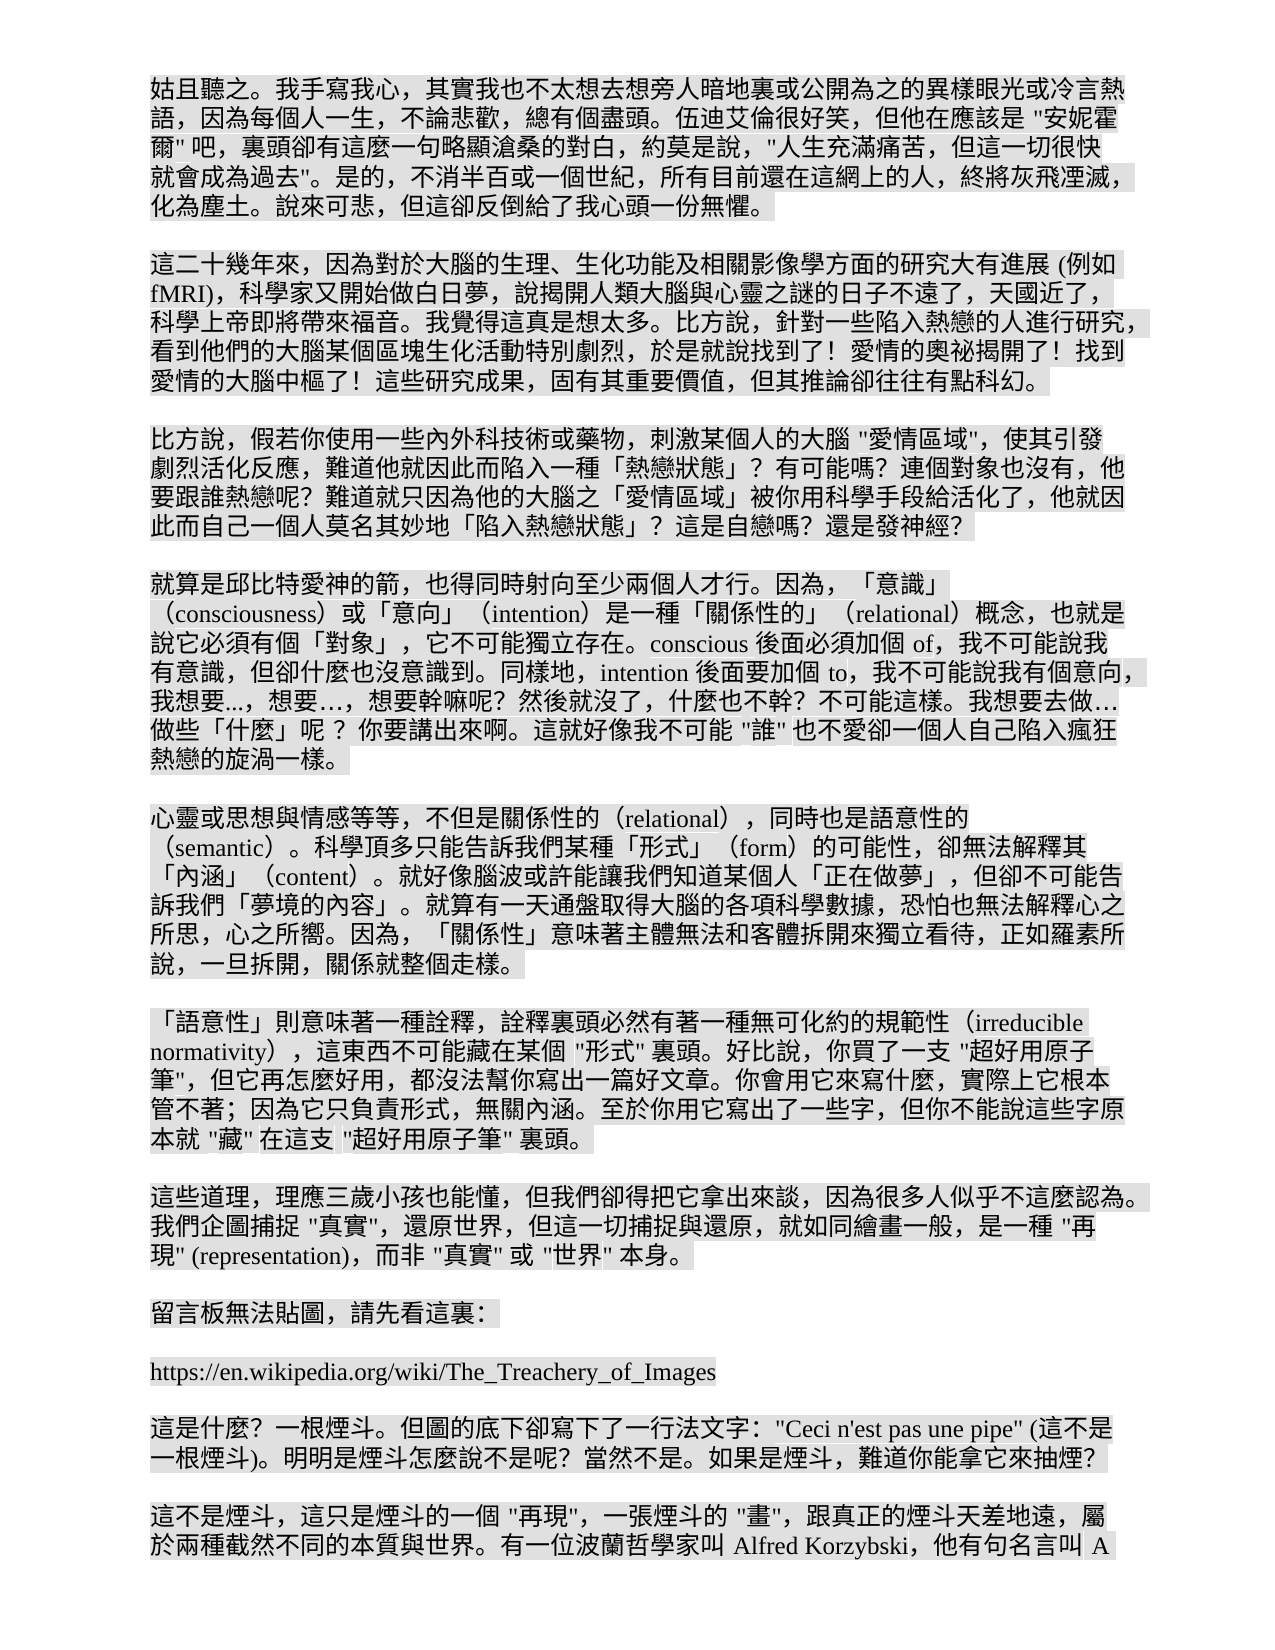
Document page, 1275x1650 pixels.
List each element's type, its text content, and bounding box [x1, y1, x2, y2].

text 裕康， 我只是膽子大，不顧人言敢說心裡話，雖是肺腑，但淺薄平庸不足以教人。旁人聽了，就姑且聽之。我手寫我心，其實我也不太想去想旁人暗地裏或公開為之的異樣眼光或冷言熱語，因為每個人一生，不論悲歡，總有個盡頭。伍迪艾倫很好笑，但他在應該是 "安妮霍爾" 吧，裏頭卻有這麼一句略顯滄桑的對白，約莫是說，"人生充滿痛苦，但這一切很快就會成為過去"。是的，不消半百或一個世紀，所有目前還在這網上的人，終將灰飛凐滅，化為塵土。說來可悲，但這卻反倒給了我心頭一份無懼。 這二十幾年來，因為對於大腦的生理、生化功能及相關影像學方面的研究大有進展 (例如 fMRI)，科學家又開始做白日夢，說揭開人類大腦與心靈之謎的日子不遠了，天國近了，科學上帝即將帶來福音。我覺得這真是想太多。比方說，針對一些陷入熱戀的人進行研究，看到他們的大腦某個區塊生化活動特別劇烈，於是就說找到了！愛情的奧祕揭開了！找到愛情的大腦中樞了！這些研究成果，固有其重要價值，但其推論卻往往有點科幻。 比方說，假若你使用一些內外科技術或藥物，刺激某個人的大腦 "愛情區域"，使其引發劇烈活化反應，難道他就因此而陷入一種「熱戀狀態」？有可能嗎？連個對象也沒有，他要跟誰熱戀呢？難道就只因為他的大腦之「愛情區域」被你用科學手段給活化了，他就因此而自己一個人莫名其妙地「陷入熱戀狀態」？這是自戀嗎？還是發神經？ 就算是邱比特愛神的箭，也得同時射向至少兩個人才行。因為，「意識」（consciousness）或「意向」（intention）是一種「關係性的」（relational）概念，也就是說它必須有個「對象」，它不可能獨立存在。conscious 後面必須加個 of，我不可能說我有意識，但卻什麼也沒意識到。同樣地，intention 後面要加個 to，我不可能說我有個意向，我想要...，想要…，想要幹嘛呢？然後就沒了，什麼也不幹？不可能這樣。我想要去做…做些「什麼」呢 ？你要講出來啊。這就好像我不可能 "誰" 也不愛卻一個人自己陷入瘋狂熱戀的旋渦一樣。 心靈或思想與情感等等，不但是關係性的（relational），同時也是語意性的（semantic）。科學頂多只能告訴我們某種「形式」（form）的可能性，卻無法解釋其「內涵」（content）。就好像腦波或許能讓我們知道某個人「正在做夢」，但卻不可能告訴我們「夢境的內容」。就算有一天通盤取得大腦的各項科學數據，恐怕也無法解釋心之所思，心之所嚮。因為，「關係性」意味著主體無法和客體拆開來獨立看待，正如羅素所說，一旦拆開，關係就整個走樣。 「語意性」則意味著一種詮釋，詮釋裏頭必然有著一種無可化約的規範性（irreducible normativity），這東西不可能藏在某個 "形式" 裏頭。好比說，你買了一支 "超好用原子筆"，但它再怎麼好用，都沒法幫你寫出一篇好文章。你會用它來寫什麼，實際上它根本管不著；因為它只負責形式，無關內涵。至於你用它寫出了一些字，但你不能說這些字原本就 "藏" 在這支 "超好用原子筆" 裏頭。 這些道理，理應三歲小孩也能懂，但我們卻得把它拿出來談，因為很多人似乎不這麼認為。我們企圖捕捉 "真實"，還原世界，但這一切捕捉與還原，就如同繪畫一般，是一種 "再現" (representation)，而非 "真實" 或 "世界" 本身。 留言板無法貼圖，請先看這裏： https://en.wikipedia.org/wiki/The_Treachery_of_Images 這是什麼？一根煙斗。但圖的底下卻寫下了一行法文字："Ceci n'est pas une pipe" (這不是一根煙斗)。明明是煙斗怎麼說不是呢？當然不是。如果是煙斗，難道你能拿它來抽煙？ 這不是煙斗，這只是煙斗的一個 "再現"，一張煙斗的 "畫"，跟真正的煙斗天差地遠，屬於兩種截然不同的本質與世界。有一位波蘭哲學家叫 Alfred Korzybski，他有句名言叫 A map is not the territory it represents.”（地圖非其所再現之領土）差不多就是這個意思。他提出這樣一個「地圖—領土關係」（map-territory relation）；亦即地圖畫得再詳細，跟領土永遠是兩回事。語言就具有這樣一種 self-reflexiveness。這詞我不知道中文怎麼翻譯，類似 "自身指涉" 的意思，亦即當一組訊息進行指涉時，指涉來指涉去，指涉得 "像是真的一樣"，但它終究不會是真的；指涉者永遠沒法構成被指涉物之一部份，亦無法涵蓋之。 比方說，太陽底下，陳真在地上投射了一個玉樹臨風般的影子。你看了，很傾心，產生愛慕，愛上了這影子；毫無疑問，那確實是我的影子沒錯，但它和本尊卻是兩回事。有本事的話，你可以把我的影子帶回家沒關係，你甚至可以親它、揍它、踩他或做成標本擺在客廳，我都不介意，畢竟我的影子和我之間是兩個世界。語言也好，證據也罷，捕風捉影，差不多就是這麼一回事。 有一位我還蠻喜歡、給我許多啟發的英國跨足許多領域的思想家叫 Gregory Bateson，他的 theory of logical types (跟羅素的 type theory 在某個意思上挺類似)，差不多也是這個意思。簡單通俗地說，一個集合與其元素，或一個名稱與其被稱呼者，彼此之間雖具有某種關係，卻分處不同邏輯類型或不同位階而無可混淆，無法跨越。 我要說的是：我們對於 "真實" (reality) 所擁有的一切知識或描述或命題，事實上也只是這樣一層具有隱喻性質的再現關係或結構。但這與其說是一種遺憾，不如說是一道生機，因為，透過這樣一個結構，展現豐富多元且具詮釋性的所謂 “真實” 。但它真的是真的嗎？當然不是。那它是假的囉？當然也不是。真假從來都不是它的判準 (criteria)。 當然，這些都只是很粗糙通俗、簡略到不能再簡略的說法。哲學之內在抽象與複雜，就跟物理或數學一樣，往往使得它很難被通俗化；一旦俗而化之，原本微妙抽象的意思通常也就被犧牲掉了。 諸如這樣一些討論，在維根斯坦的 Tractatus 中其實就能找到很多類似思維，比方說，我抄兩小段文字給大家看： 3.12. I call the sign with which we express a thought a propositional sign.--And a proposition is a propositional sign in its projective relation to the world. 3.13. A proposition includes all that the projection includes, but not what is projected. Therefore, though what is projected is not itself included, it possibility is. A proposition, therefore, does not actually contain its sense, but does contain the possibility of expressing it. A proposition contains the form, but not the content, of its sense. 這意思是說，命題和世界之間具有一種投射關係 (也許就像我的影子投射在地上那樣)，但被投射者卻不包括在這投射之中。維根斯坦寫的東西，特別是早期，純粹就像鬼畫符，抽象而複雜，很難用通俗語言表達，但是，上述其它幾位哲學家所講的，倒是應該很容易就能理解。就算你跟一個三歲小孩說 "這不是一根煙斗哦"，經過一番解釋，他肯定也能聽得懂。他也許只會納悶：你是很無聊、吃飽太閒嗎？做這樣一些區分有什麼意義嗎？當然意義重大，只是說來話長而已。很多東西，我想了都快 20 年了，卻似乎始終在事物皮毛上打轉。 很多人，幾乎佔了絕大多數，總是在早晚期維根斯坦之間做出重大區別，但我倒不這麼認為。維根斯坦後來所放棄的，也只是放棄在投射關係中、由語言和世界所共享的那層機械式的對應方式，他倒從來都沒有放棄語言與世界之間分屬不同階層的類比式、模型化的關係；他更沒有放棄更為重要的 "無意義" (nonsense) 觀念，而只是略微放寬 "無意義" 的尺度，接受各式各樣的 "語言" 存在，但這一切語言，終究還是得各自走到一個有限的盡頭。 維根斯坦說，他藉著這樣那樣的例子與方法，想指出一條路，讓困在瓶子中的可憐蒼蠅得以 "逃出蒼蠅瓶"。了解其方法與路徑或許並不難，重點是，這條路究竟通往何處？逃出蒼蠅瓶之後呢？我們來到一個什麼樣的世界？ 維根斯坦說，哲學理應三歲小孩也能懂。我也是這麼覺得。我要是有個小孩，我每天光講這些哲學傻話怪話給他聽，應該都能讓他覺得知識與思想很有趣；誰會不懂 "這不是一根煙斗" 呢？太簡單了。可是，困難之處在於，當一個人窮盡一生之力，思索這樣一些傻話怪話時，究竟他是想講些什麼？究竟他看見了一些什麼？ 四年前的差不多這個時候，父親過世。我的半邊天早在 1991年垮了，另一半的天，如今也垮了，於是當下決定向 "世界" 告別，不是要自殺，而只是希望能盡量淡出一切公眾視線，遠離無謂人群，回到一己洞穴。巴勒網是我跟這世界的最後一扇窗。每個月的靜站，帶給我莫大壓力，交通費用當然是主要壓力之一，時間更是一個大問題。20 幾年前，擔任住院醫師的時代，經常一星期只能睡兩三天，每次值班都是長達三、四十小時不眠不休的連續工作。我以為，這只是人生中短暫幾年的折磨，真沒想到這一生，至今為生活忙碌得更加天昏地暗，只能從幾乎毫無半點空隙的時間中，挖出一點點零零碎碎的時間，來到思想與音符的洞穴裏，暫時忘掉地心引力。特別是黑暗的深夜裏，終於能回到書桌前，難得的一點光陰，如此美妙，如此短暫。 四年前的差不多這個時候，當我決定離開 "講台" 之前的最後一場尷尬的耍猴戲演出，同樣是在台大醫院，講題則是借用在英國搭車必然都會不斷聽到的廣播叫做 "Mind The Gap" (小心縫隙)。小心什麼縫隙？小心這東西和那東西之間的縫隙；語言與世界之間，概念與生命之間，元素與集合之間，證據與結論之間...等等等。維根斯坦曾借用李爾王的句子說，"我的哲學要教你們一件事：這個跟那個不一樣。" 其實何止縫隙，依我看，即便是這顆原子和那顆原子之間，都隔著一個宛若大狹谷般永遠不可能跨越的鴻溝，並非因其巨大而無從跨越，而是因其陰陽兩隔。 除了時間和金錢之外，每個月站樁最大的壓力就是感覺好像又跟世界產生了瓜葛；有翅難飛，有口難言，非常痛苦。這份感覺很抽象，只有我自己能懂。我很喜歡愛因斯坦那段話，他說："隨著年歲增長，一匹馬拉一輛車的渴望似乎也越來越強烈。" 沈從文臨終，人們問有無遺言，他說，"我對這世界無話可說"。我還活著，但這種 "無話可說" 、逃之夭夭的感覺卻一天比一天強烈。不管我寫什麼，終究也只是寫給自己看，把電腦螢幕當知己。人們感興趣的，我就貼；不感興趣的，就收進倉庫裏。一轉眼的時間，倉庫已堆滿幾千頁的自言自語。尼采說，"所有哲學都是一種自傳"。看著倉庫裏這些難以言喻的 "自傳"，有時覺得它很重要，有時卻又覺得它一片蒼白，毫無意義。 陳真 P.S.: 各位喜歡看人耍猴戲的看倌們請注意：我寫到自己，純粹是我的自由，而不是要邀請大家來把 "我" 當成討論對象，糟蹋我這個 "人"。 [150, 75, 1125, 1560]
